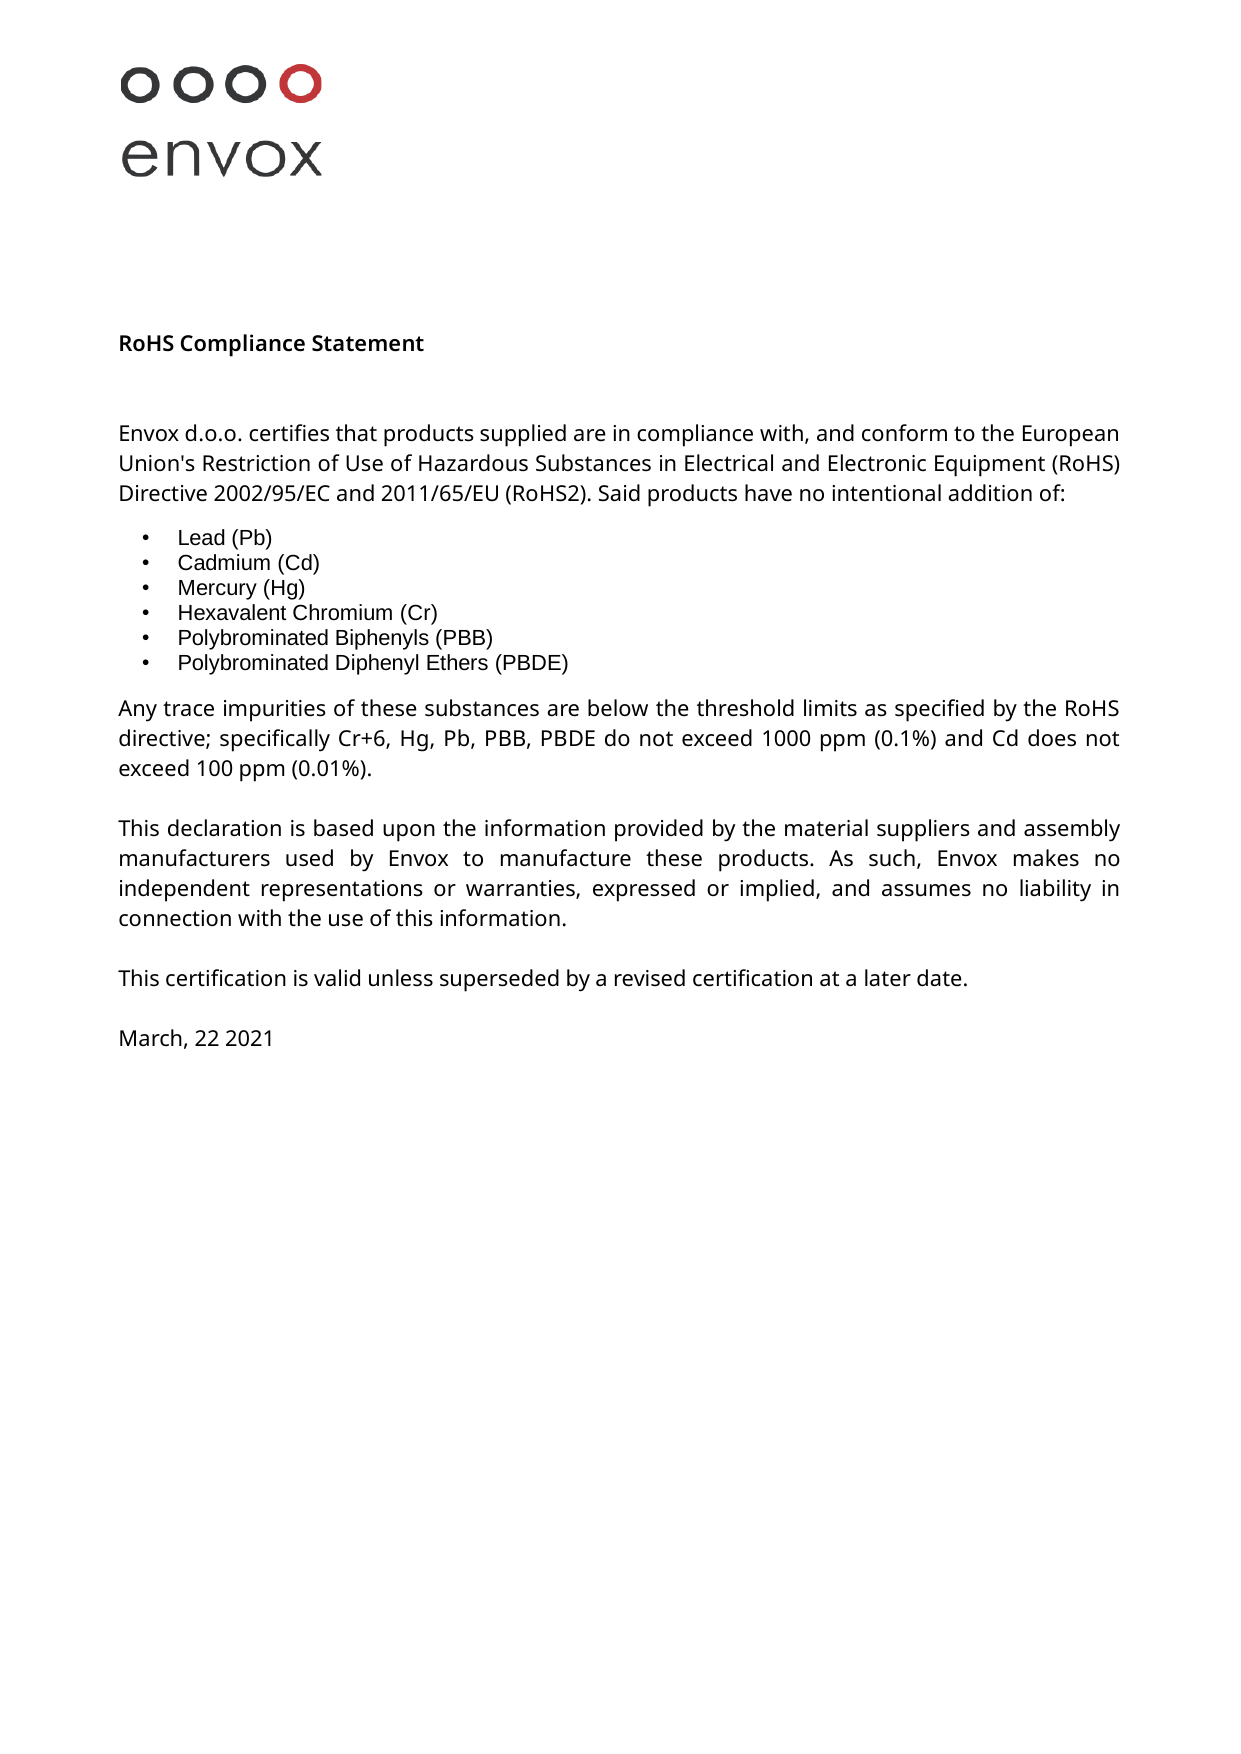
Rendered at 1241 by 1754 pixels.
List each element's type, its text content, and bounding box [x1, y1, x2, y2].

text This certification is valid unless superseded by a revised certification at a later date. [118, 963, 1122, 993]
text This declaration is based upon the information provided by the material suppliers and assembly manufacturers used by Envox to manufacture these products. As such, Envox makes no independent representations or warranties, expressed or implied, and assumes no liability in connection with the use of this information. [118, 813, 1122, 933]
list Polybrominated Diphenyl Ethers (PBDE) [142, 650, 1110, 675]
list Lead (Pb) [142, 525, 1110, 550]
text March, 22 2021 [118, 1023, 1122, 1053]
text Any trace impurities of these substances are below the threshold limits as specified by the RoHS directive; specifically Cr+6, Hg, Pb, PBB, PBDE do not exceed 1000 ppm (0.1%) and Cd does not exceed 100 ppm (0.01%). [118, 693, 1122, 783]
list Cadmium (Cd) [142, 550, 1110, 575]
text RoHS Compliance Statement [118, 327, 1122, 357]
picture [121, 64, 322, 177]
list Hexavalent Chromium (Cr) [142, 600, 1110, 625]
list Polybrominated Biphenyls (PBB) [142, 625, 1110, 650]
list Mercury (Hg) [142, 575, 1110, 600]
text Envox d.o.o. certifies that products supplied are in compliance with, and conform to the European Union's Restriction of Use of Hazardous Substances in Electrical and Electronic Equipment (RoHS) Directive 2002/95/EC and 2011/65/EU (RoHS2). Said products have no intentional addition of: [118, 417, 1122, 507]
